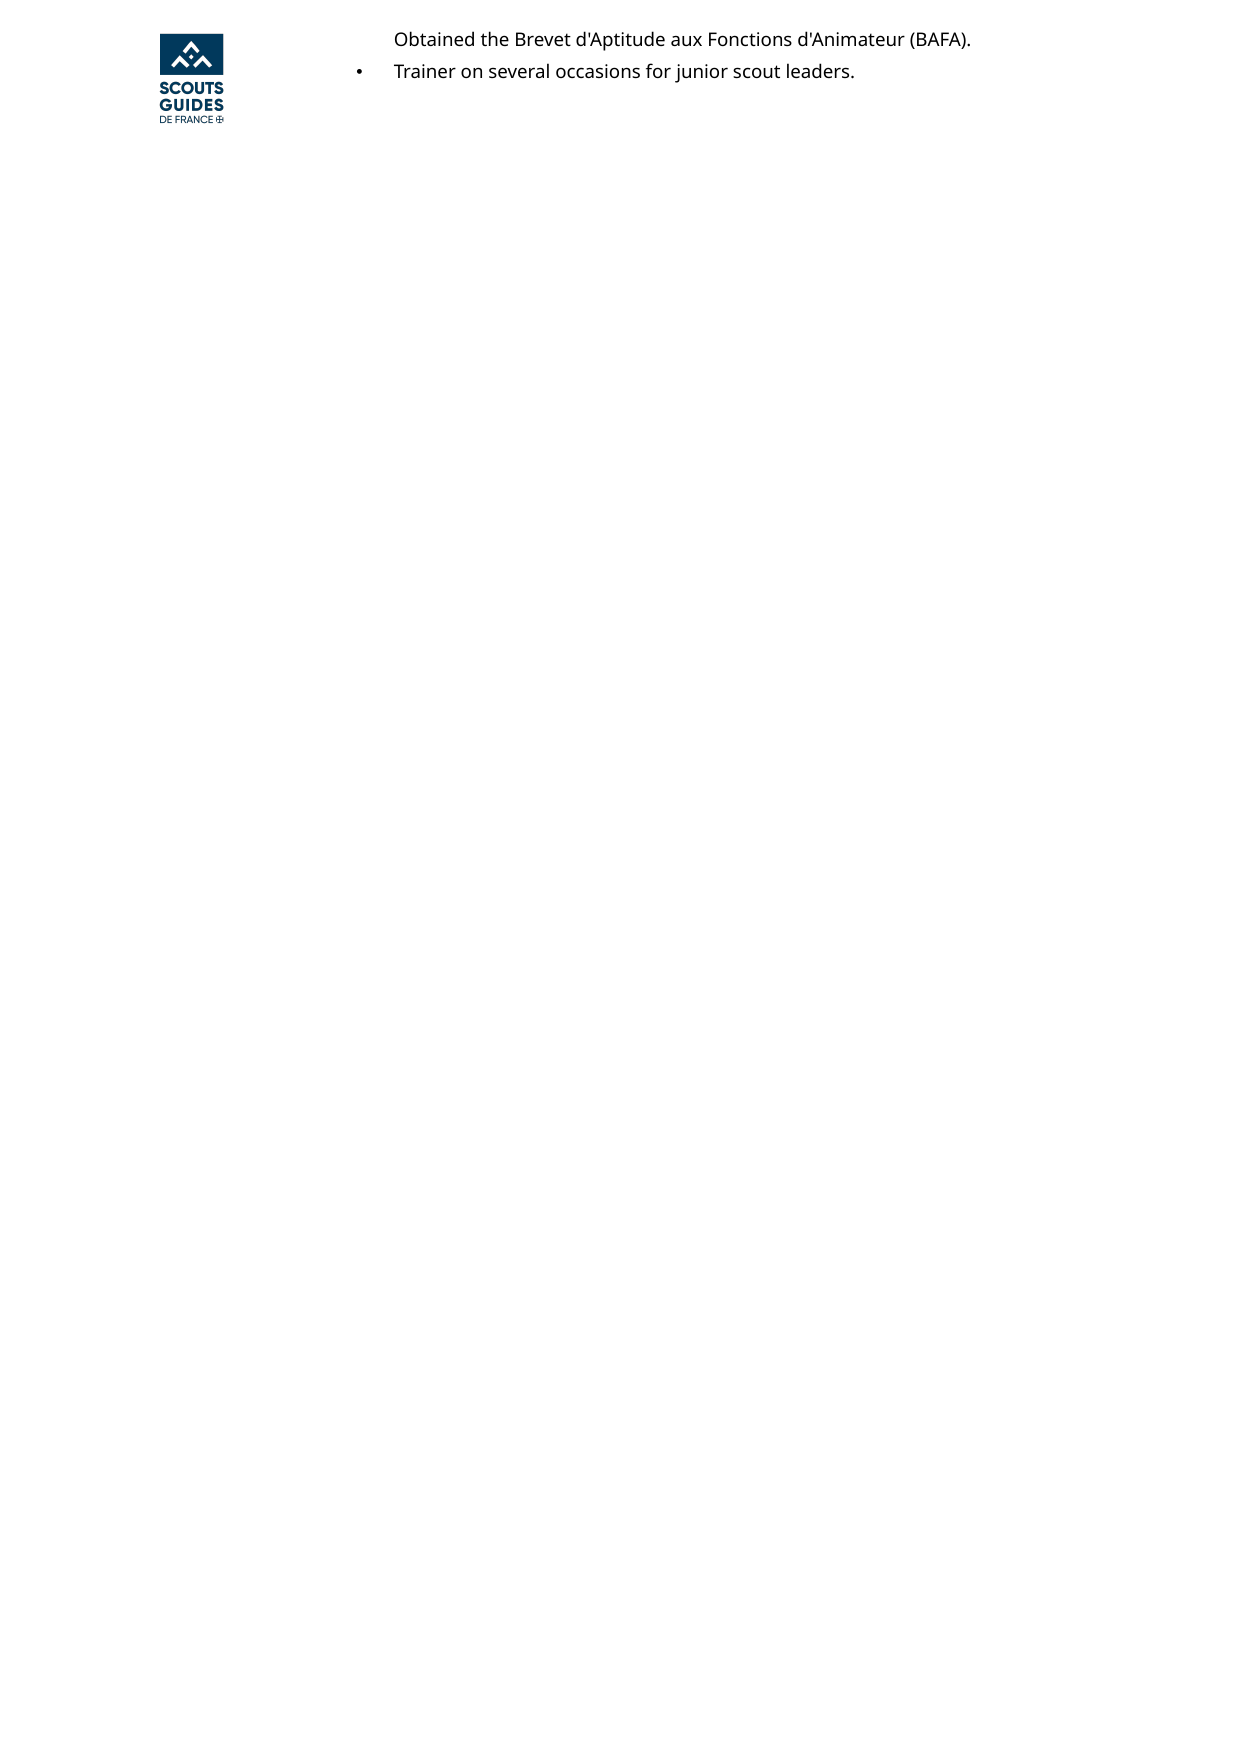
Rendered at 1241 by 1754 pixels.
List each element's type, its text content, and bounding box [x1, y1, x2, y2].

table_cell [71, 24, 312, 163]
table_cell Obtained the Brevet d'Aptitude aux Fonctions d'Animateur (BAFA). Trainer on several occasions for junior scout leaders. [312, 24, 1169, 163]
picture [140, 23, 243, 135]
